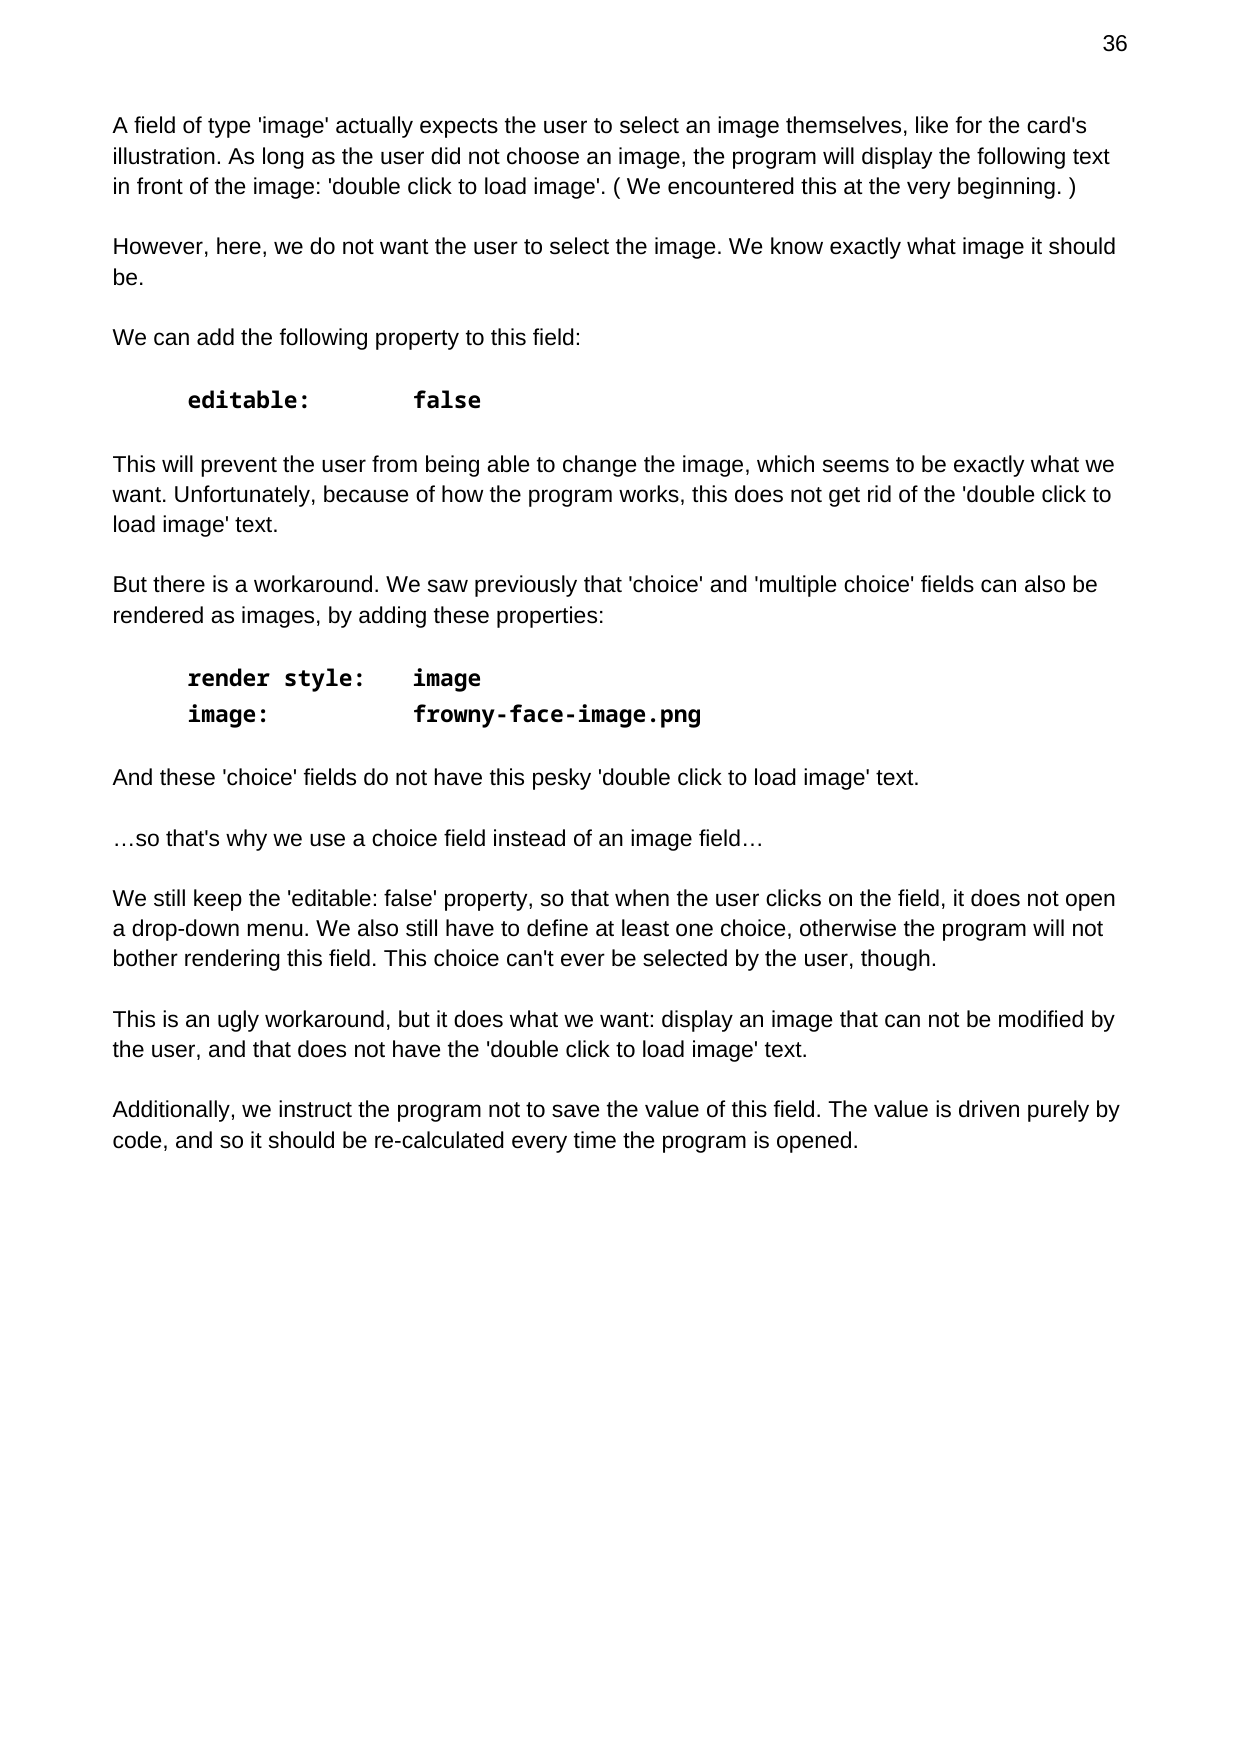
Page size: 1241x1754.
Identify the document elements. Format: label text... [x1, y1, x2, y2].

text Additionally, we instruct the program not to save the value of this field. The value is driven purely by code, and so it should be re-calculated every time the program is opened. [112, 1096, 1128, 1153]
text We still keep the 'editable: false' property, so that when the user clicks on the field, it does not open a drop-down menu. We also still have to define at least one choice, otherwise the program will not bother rendering this field. This choice can't ever be selected by the user, though. [112, 885, 1128, 972]
text But there is a workaround. We saw previously that 'choice' and 'multiple choice' fields can also be rendered as images, by adding these properties: [112, 571, 1128, 628]
text And these 'choice' fields do not have this pesky 'double click to load image' text. [112, 764, 1128, 790]
text …so that's why we use a choice field instead of an image field… [112, 824, 1128, 851]
text This is an ugly workaround, but it does what we want: display an image that can not be modified by the user, and that does not have the 'double click to load image' text. [112, 1006, 1128, 1062]
text However, here, we do not want the user to select the image. We know exactly what image it should be. [112, 233, 1128, 290]
text A field of type 'image' actually expects the user to select an image themselves, like for the card's illustration. As long as the user did not choose an image, the program will display the following text in front of the image: 'double click to load image'. ( We encountered this at the very beginning. ) [112, 112, 1128, 199]
text This will prevent the user from being able to change the image, which seems to be exactly what we want. Unfortunately, because of how the program works, this does not get rid of the 'double click to load image' text. [112, 451, 1128, 537]
text We can add the following property to this field: [112, 324, 1128, 350]
text editable: false [112, 384, 1128, 416]
text render style: image [112, 662, 1128, 693]
text image: frowny-face-image.png [112, 698, 1128, 729]
